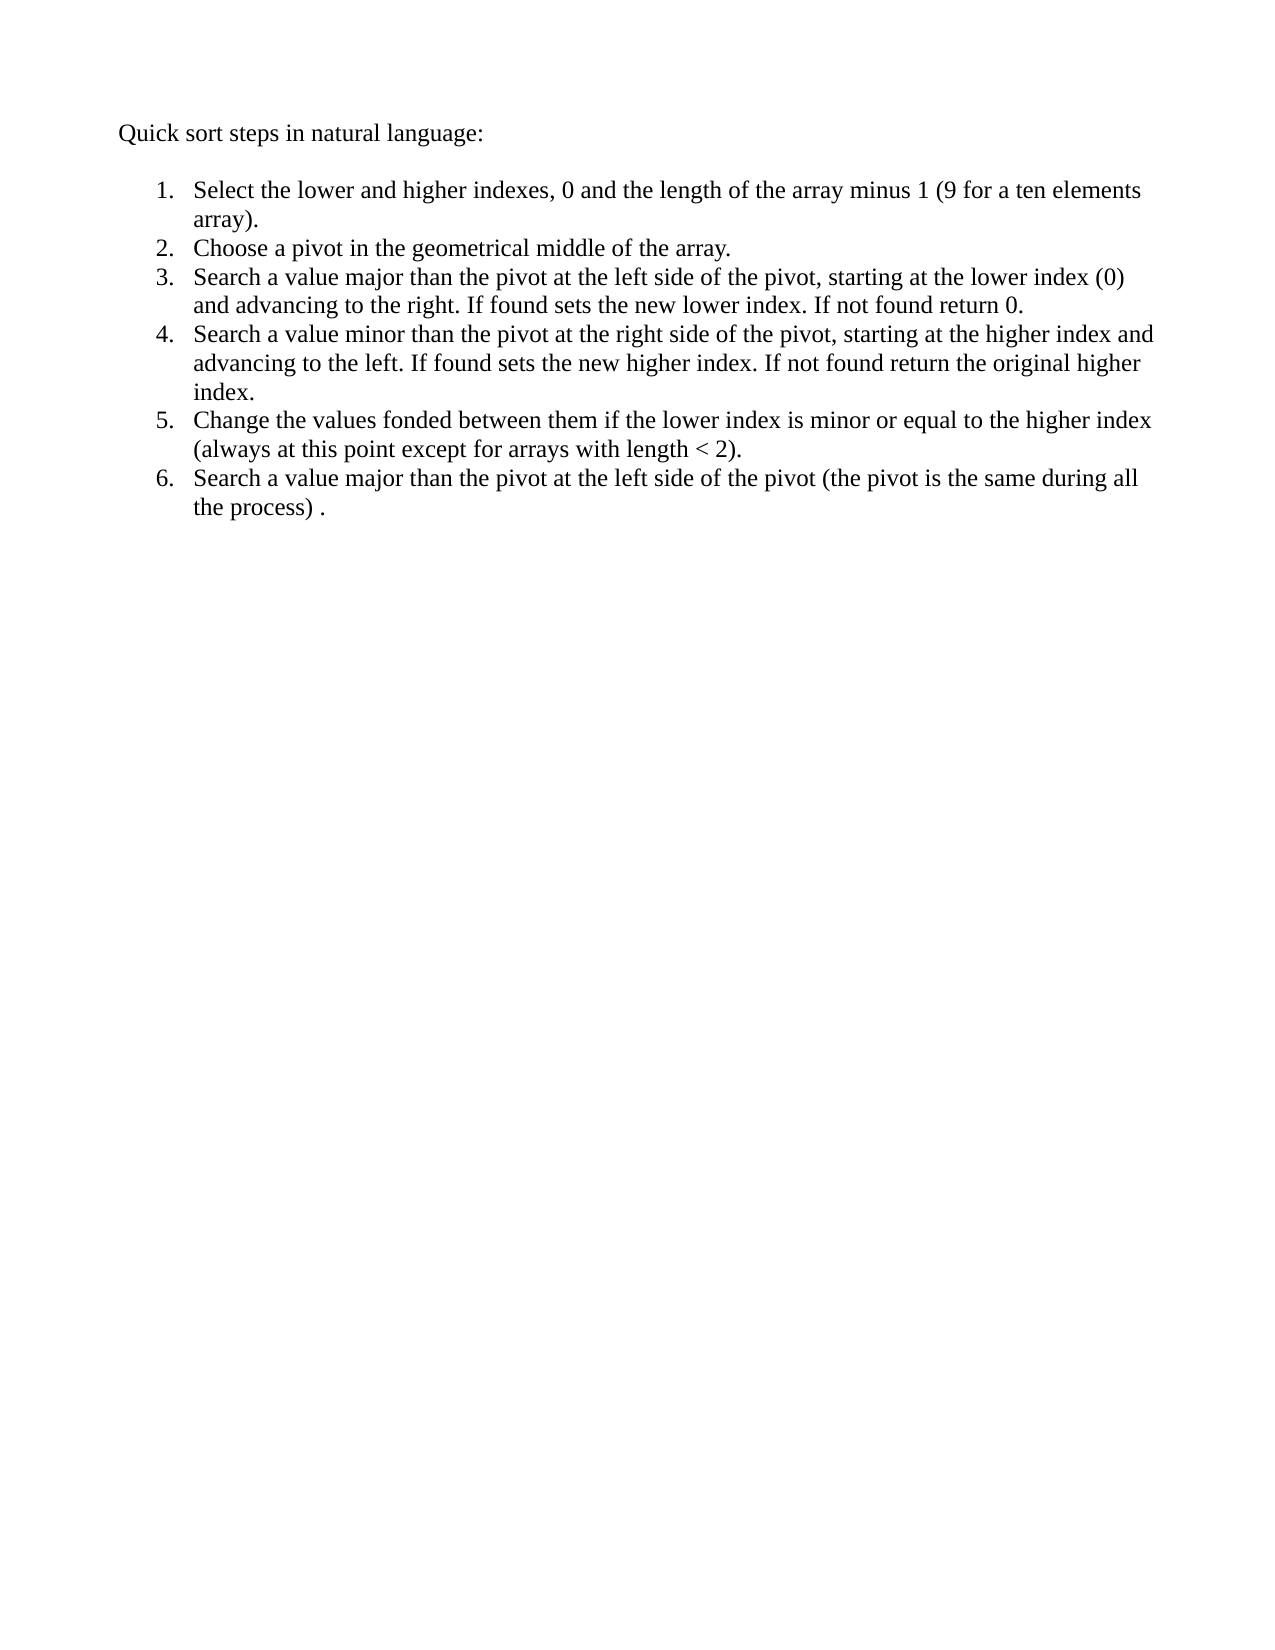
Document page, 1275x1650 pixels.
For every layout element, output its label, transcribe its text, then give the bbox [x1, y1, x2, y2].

list Choose a pivot in the geometrical middle of the array. [156, 233, 1157, 262]
list Search a value minor than the pivot at the right side of the pivot, starting at the higher index and advancing to the left. If found sets the new higher index. If not found return the original higher index. [156, 319, 1157, 406]
list Select the lower and higher indexes, 0 and the length of the array minus 1 (9 for a ten elements array). [156, 176, 1157, 233]
list Search a value major than the pivot at the left side of the pivot, starting at the lower index (0) and advancing to the right. If found sets the new lower index. If not found return 0. [156, 262, 1157, 319]
text Quick sort steps in natural language: [118, 118, 1157, 147]
list Search a value major than the pivot at the left side of the pivot (the pivot is the same during all the process) . [156, 463, 1157, 521]
list Change the values fonded between them if the lower index is minor or equal to the higher index (always at this point except for arrays with length < 2). [156, 406, 1157, 463]
